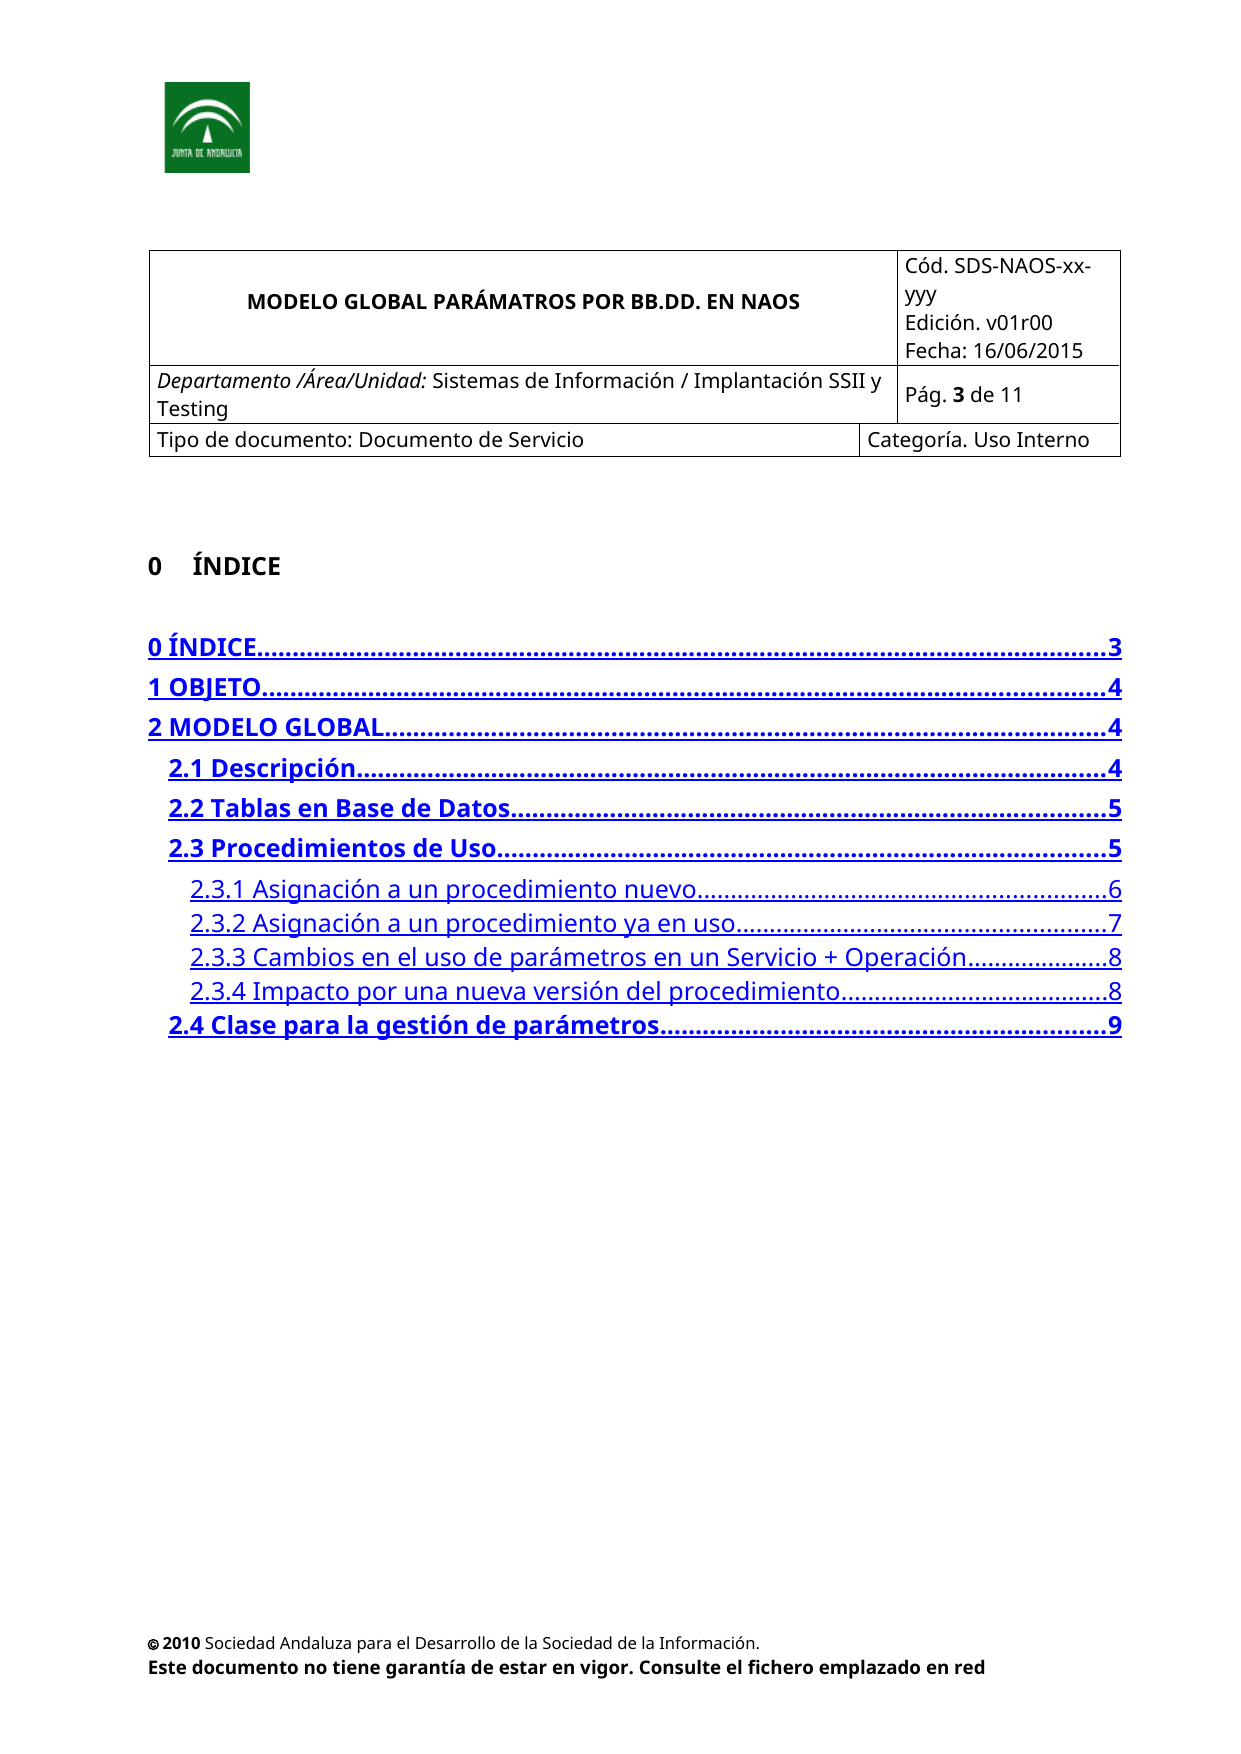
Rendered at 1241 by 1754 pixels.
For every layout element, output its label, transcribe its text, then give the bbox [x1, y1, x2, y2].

text [168, 1038, 1122, 1042]
subtitle ÍNDICE [148, 549, 1122, 583]
text 2.4 Clase para la gestión de parámetros 9 [168, 1007, 1122, 1036]
text 2.2 Tablas en Base de Datos 5 [168, 791, 1122, 819]
text 2.3.3 Cambios en el uso de parámetros en un Servicio + Operación 8 [190, 939, 1122, 968]
text 2.3.1 Asignación a un procedimiento nuevo 6 [190, 871, 1122, 900]
text 1 OBJETO 4 [148, 670, 1122, 698]
text 2.3.2 Asignación a un procedimiento ya en uso 7 [190, 905, 1122, 934]
text 0 ÍNDICE 3 [148, 629, 1122, 658]
text [148, 700, 1122, 704]
text 2.3.4 Impacto por una nueva versión del procedimiento 8 [190, 973, 1122, 1002]
text 2.1 Descripción 4 [168, 750, 1122, 779]
text [168, 821, 1122, 825]
text 2 Modelo Global 4 [148, 710, 1122, 739]
text 2.3 Procedimientos de Uso 5 [168, 831, 1122, 860]
